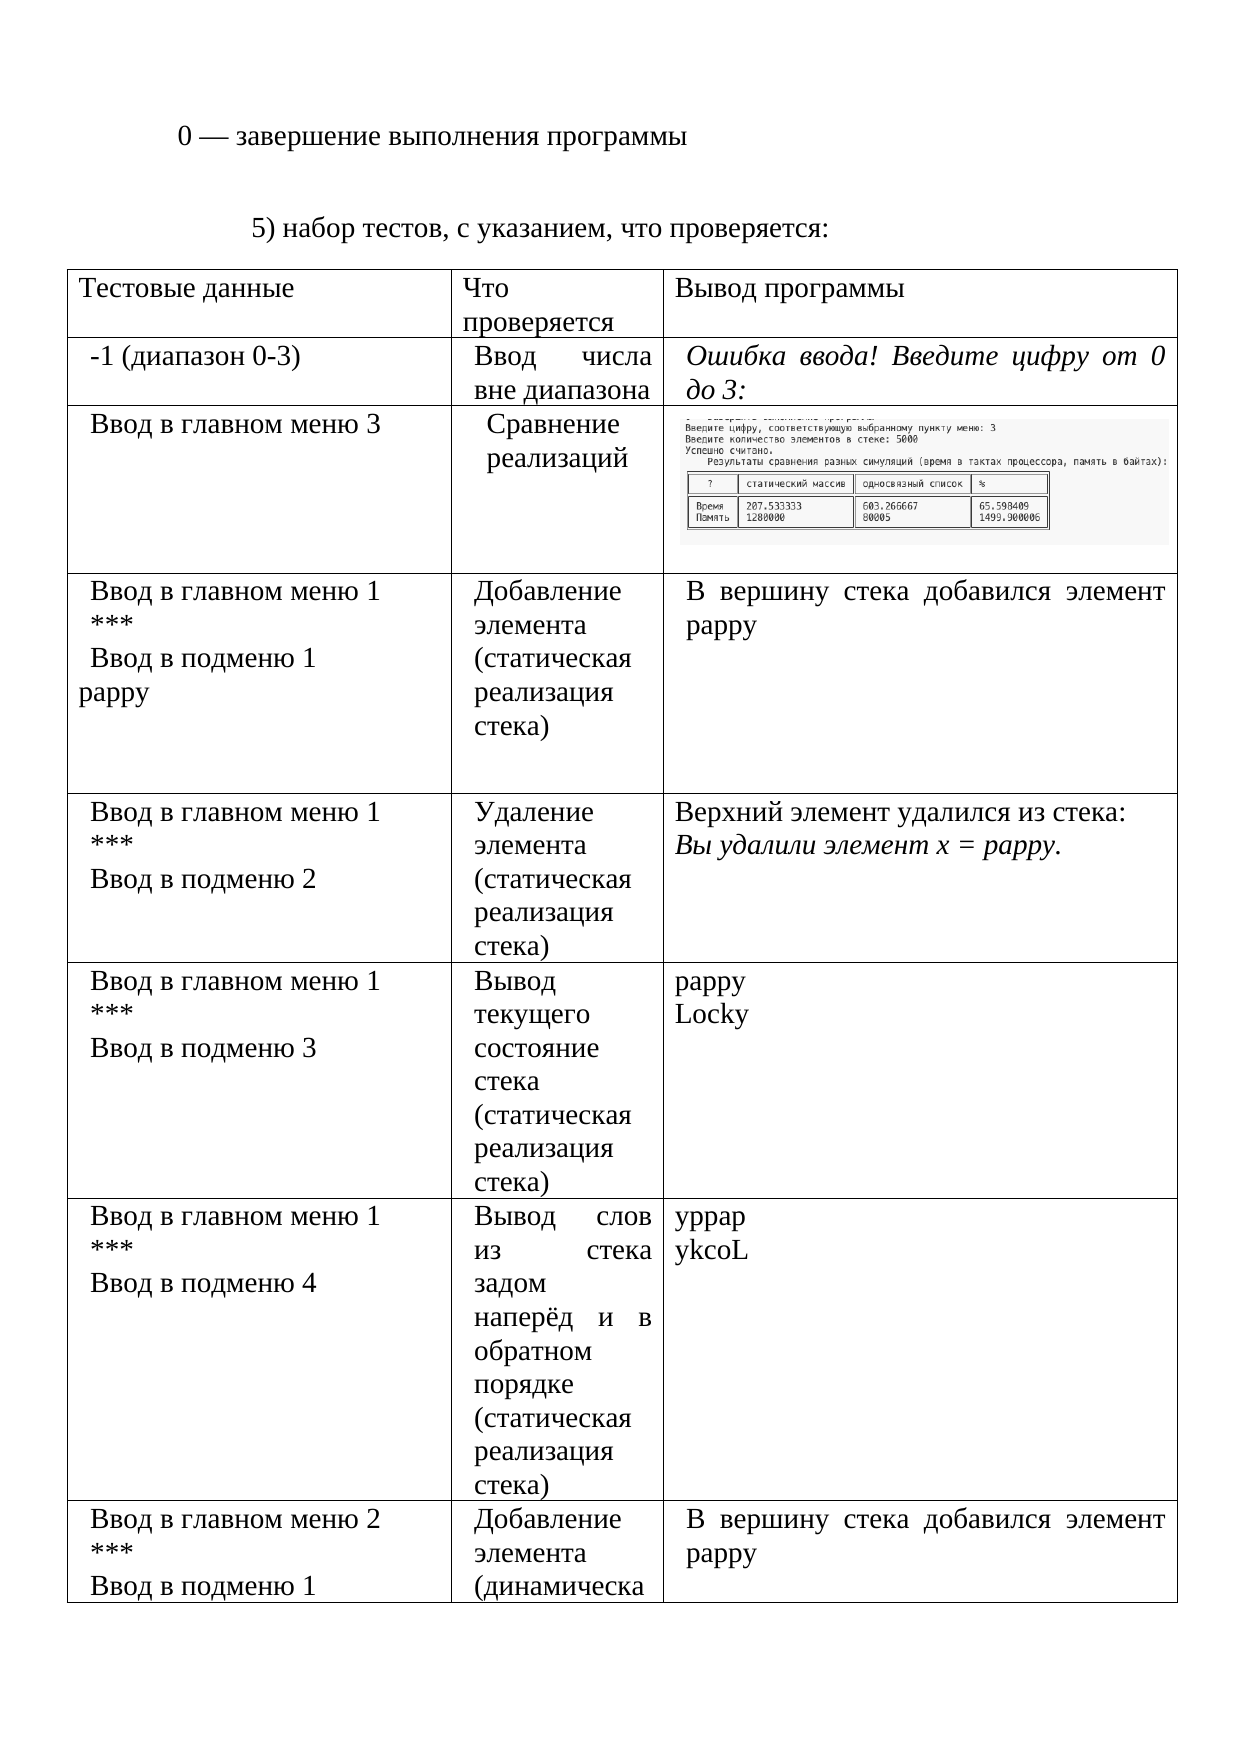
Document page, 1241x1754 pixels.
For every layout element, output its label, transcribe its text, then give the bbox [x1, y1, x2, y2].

table_cell Вывод слов из стека задом наперёд и в обратном порядке (статическая реализация стека) [452, 1199, 663, 1500]
text 5) набор тестов, с указанием, что проверяется: [177, 210, 1152, 243]
table_cell -1 (диапазон 0-3) [68, 338, 451, 405]
table_cell Ввод в главном меню 2 *** Ввод в подменю 1 [68, 1501, 451, 1602]
table_cell [664, 406, 1177, 572]
table_cell В вершину стека добавился элемент pappy [664, 574, 1177, 793]
table_cell Ввод в главном меню 3 [68, 406, 451, 572]
table_cell Ввод в главном меню 1 *** Ввод в подменю 1 pappy [68, 574, 451, 793]
text 0 — завершение выполнения программы [177, 118, 1152, 152]
table_header Что проверяется [452, 270, 663, 337]
table_cell Ошибка ввода! Введите цифру от 0 до 3: [664, 338, 1177, 405]
table_cell Ввод в главном меню 1 *** Ввод в подменю 4 [68, 1199, 451, 1500]
table_cell Добавление элемента (статическая реализация стека) [452, 574, 663, 793]
table_cell Удаление элемента (статическая реализация стека) [452, 794, 663, 962]
table_cell Вывод текущего состояние стека (статическая реализация стека) [452, 963, 663, 1197]
table_cell Добавление элемента (динамическа [452, 1501, 663, 1602]
table_cell В вершину стека добавился элемент pappy [664, 1501, 1177, 1602]
table_cell yppap ykcoL [664, 1199, 1177, 1500]
table_cell Сравнение реализаций [452, 406, 663, 572]
table_cell Ввод в главном меню 1 *** Ввод в подменю 2 [68, 794, 451, 962]
table_header Вывод программы [664, 270, 1177, 337]
table_cell Верхний элемент удалился из стека: Вы удалили элемент х = pappy. [664, 794, 1177, 962]
table_cell Ввод числа вне диапазона [452, 338, 663, 405]
table_cell Ввод в главном меню 1 *** Ввод в подменю 3 [68, 963, 451, 1197]
picture [680, 419, 1169, 545]
table_cell pappy Locky [664, 963, 1177, 1197]
table_header Тестовые данные [68, 270, 451, 337]
